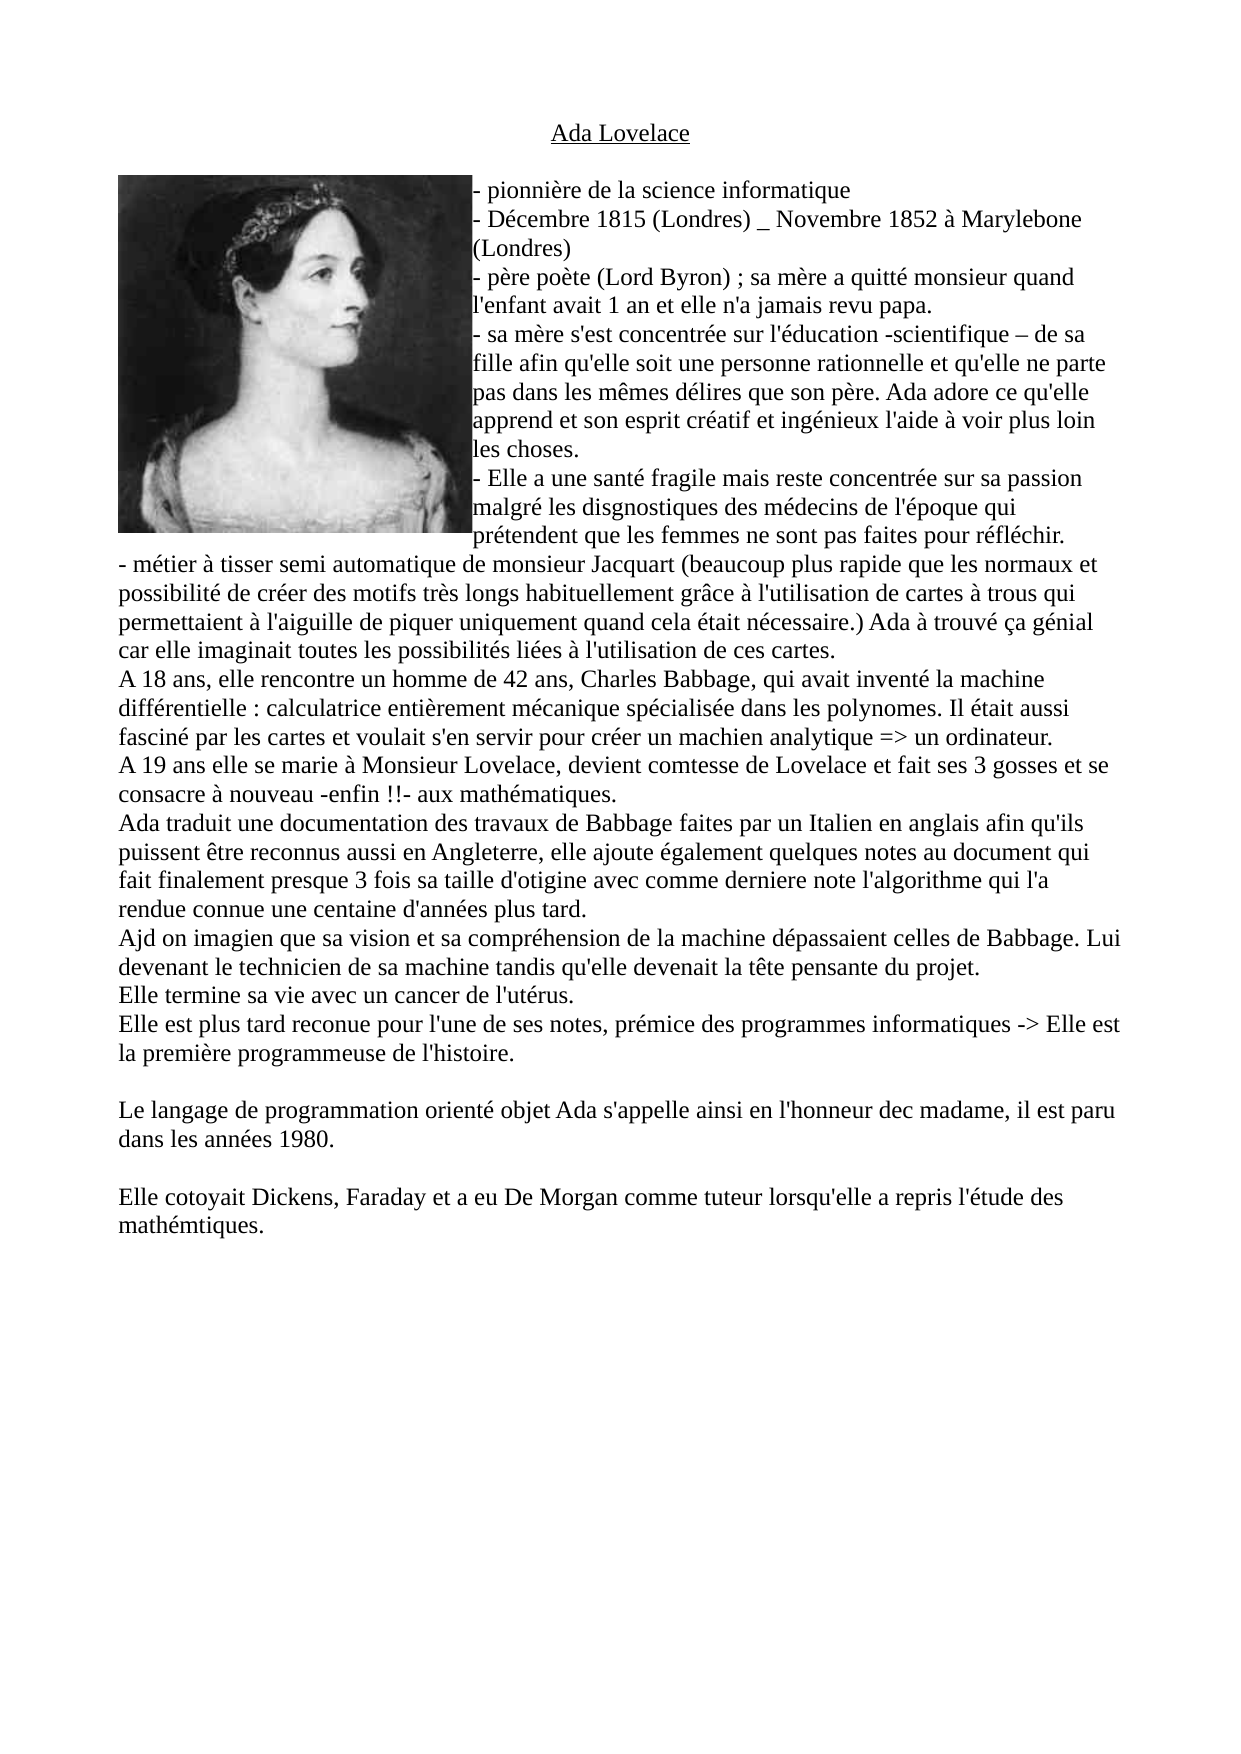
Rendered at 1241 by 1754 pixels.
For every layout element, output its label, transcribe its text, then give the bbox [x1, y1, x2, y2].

text Le langage de programmation orienté objet Ada s'appelle ainsi en l'honneur dec madame, il est paru dans les années 1980. [118, 1096, 1122, 1153]
text - sa mère s'est concentrée sur l'éducation -scientifique – de sa fille afin qu'elle soit une personne rationnelle et qu'elle ne parte pas dans les mêmes délires que son père. Ada adore ce qu'elle apprend et son esprit créatif et ingénieux l'aide à voir plus loin les choses. [473, 319, 1122, 463]
text - métier à tisser semi automatique de monsieur Jacquart (beaucoup plus rapide que les normaux et possibilité de créer des motifs très longs habituellement grâce à l'utilisation de cartes à trous qui permettaient à l'aiguille de piquer uniquement quand cela était nécessaire.) Ada à trouvé ça génial car elle imaginait toutes les possibilités liées à l'utilisation de ces cartes. [118, 549, 1122, 664]
picture [118, 175, 473, 533]
text A 19 ans elle se marie à Monsieur Lovelace, devient comtesse de Lovelace et fait ses 3 gosses et se consacre à nouveau -enfin !!- aux mathématiques. [118, 751, 1122, 808]
text A 18 ans, elle rencontre un homme de 42 ans, Charles Babbage, qui avait inventé la machine différentielle : calculatrice entièrement mécanique spécialisée dans les polynomes. Il était aussi fasciné par les cartes et voulait s'en servir pour créer un machien analytique => un ordinateur. [118, 664, 1122, 751]
text - père poète (Lord Byron) ; sa mère a quitté monsieur quand l'enfant avait 1 an et elle n'a jamais revu papa. [473, 262, 1122, 319]
text - Elle a une santé fragile mais reste concentrée sur sa passion malgré les disgnostiques des médecins de l'époque qui prétendent que les femmes ne sont pas faites pour réfléchir. [118, 463, 1122, 549]
text Elle termine sa vie avec un cancer de l'utérus. [118, 981, 1122, 1009]
text Ada Lovelace [118, 118, 1122, 147]
text Ada traduit une documentation des travaux de Babbage faites par un Italien en anglais afin qu'ils puissent être reconnus aussi en Angleterre, elle ajoute également quelques notes au document qui fait finalement presque 3 fois sa taille d'otigine avec comme derniere note l'algorithme qui l'a rendue connue une centaine d'années plus tard. [118, 808, 1122, 923]
text Elle cotoyait Dickens, Faraday et a eu De Morgan comme tuteur lorsqu'elle a repris l'étude des mathémtiques. [118, 1182, 1122, 1239]
text - Décembre 1815 (Londres) _ Novembre 1852 à Marylebone (Londres) [473, 204, 1122, 262]
text - pionnière de la science informatique [473, 176, 1122, 204]
text Elle est plus tard reconue pour l'une de ses notes, prémice des programmes informatiques -> Elle est la première programmeuse de l'histoire. [118, 1009, 1122, 1067]
text Ajd on imagien que sa vision et sa compréhension de la machine dépassaient celles de Babbage. Lui devenant le technicien de sa machine tandis qu'elle devenait la tête pensante du projet. [118, 923, 1122, 981]
